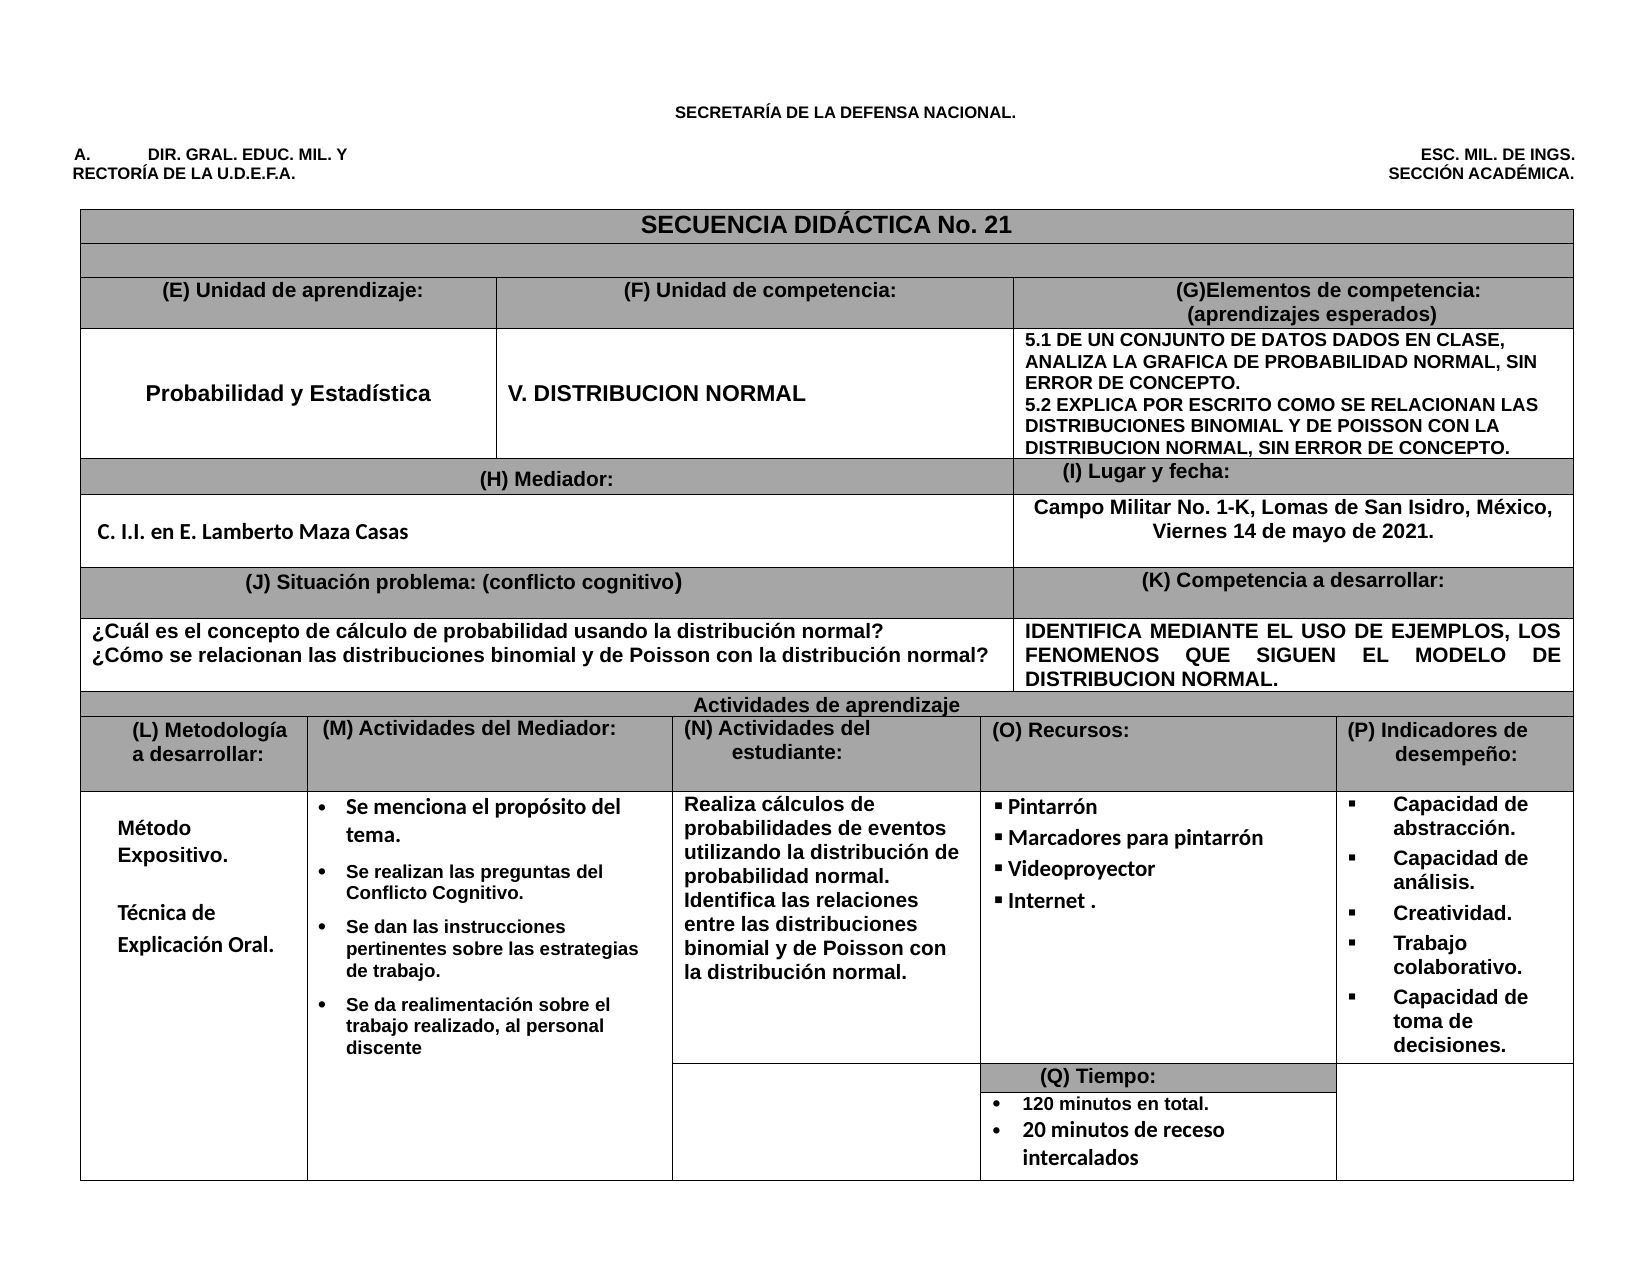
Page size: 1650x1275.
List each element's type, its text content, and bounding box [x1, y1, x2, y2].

list DIR. GRAL. EDUC. MIL. Y ESC. MIL. DE INGS. [74, 145, 1580, 164]
table_cell (K) Competencia a desarrollar: [1014, 568, 1573, 618]
table_cell (Q) Tiempo: [981, 1064, 1336, 1092]
table_cell (I) Lugar y fecha: [1014, 459, 1573, 494]
table_cell (F) Unidad de competencia: [497, 278, 1013, 328]
table_cell Campo Militar No. 1-K, Lomas de San Isidro, México, Viernes 14 de mayo de 2021. [1014, 495, 1573, 567]
table_cell [673, 1064, 980, 1179]
table_cell (E) Unidad de aprendizaje: [81, 278, 496, 328]
table_cell [81, 244, 1573, 277]
table_cell 120 minutos en total. 20 minutos de receso intercalados 5 minutos de encuadre. 5 minutos para explicar el desarrollo de la dinámica de trabajo. 15 minutos para dar retroalimentación sobre las tareas y evidencias desarrolladas por los discentes en las clases anteriores. 60 minutos para la obtención probabilidades de eventos usando la distribución normal e identificación de las relaciones entre distribuciones de probabilidad. 15 minutos para el cierre y las conclusiones. [981, 1093, 1336, 1179]
table_cell Método Expositivo. Técnica de Explicación Oral. [81, 792, 307, 1179]
table_cell Probabilidad y Estadística [81, 329, 496, 458]
table_cell [1337, 1064, 1573, 1179]
table_cell (G)Elementos de competencia: (aprendizajes esperados) [1014, 278, 1573, 328]
table_cell (H) Mediador: [81, 459, 1013, 494]
table_cell (M) Actividades del Mediador: [308, 717, 672, 791]
table_cell Capacidad de abstracción. Capacidad de análisis. Creatividad. Trabajo colaborativo. Capacidad de toma de decisiones. [1337, 792, 1573, 1063]
table_cell Actividades de aprendizaje [81, 692, 1573, 716]
table_cell 5.1 DE UN CONJUNTO DE DATOS DADOS EN CLASE, ANALIZA LA GRAFICA DE PROBABILIDAD NORMAL, SIN ERROR DE CONCEPTO. 5.2 EXPLICA POR ESCRITO COMO SE RELACIONAN LAS DISTRIBUCIONES BINOMIAL Y DE POISSON CON LA DISTRIBUCION NORMAL, SIN ERROR DE CONCEPTO. [1014, 329, 1573, 458]
table_cell (N) Actividades del estudiante: [673, 717, 980, 791]
table_cell C. I.I. en E. Lamberto Maza Casas [81, 495, 1013, 567]
table_cell IDENTIFICA MEDIANTE EL USO DE EJEMPLOS, LOS FENOMENOS QUE SIGUEN EL MODELO DE DISTRIBUCION NORMAL. [1014, 619, 1573, 691]
text RECTORÍA DE LA U.D.E.F.A. SECCIÓN ACADÉMICA. [72, 164, 1580, 183]
table_cell Pintarrón Marcadores para pintarrón Videoproyector Internet . [981, 792, 1336, 1063]
table_cell (L) Metodología a desarrollar: [81, 717, 307, 791]
table_cell V. DISTRIBUCION NORMAL [497, 329, 1013, 458]
table_cell ¿Cuál es el concepto de cálculo de probabilidad usando la distribución normal? ¿Cómo se relacionan las distribuciones binomial y de Poisson con la distribución normal? [81, 619, 1013, 691]
table_cell (J) Situación problema: (conflicto cognitivo) [81, 568, 1013, 618]
text SECRETARÍA DE LA DEFENSA NACIONAL. [111, 103, 1580, 122]
table_cell (P) Indicadores de desempeño: [1337, 717, 1573, 791]
table_cell Realiza cálculos de probabilidades de eventos utilizando la distribución de probabilidad normal. Identifica las relaciones entre las distribuciones binomial y de Poisson con la distribución normal. [673, 792, 980, 1063]
table_header SECUENCIA DIDÁCTICA No. 21 [81, 210, 1573, 243]
table_cell (O) Recursos: [981, 717, 1336, 791]
table_cell Se menciona el propósito del tema. Se realizan las preguntas del Conflicto Cognitivo. Se dan las instrucciones pertinentes sobre las estrategias de trabajo. Se da realimentación sobre el trabajo realizado, al personal discente [308, 792, 672, 1179]
